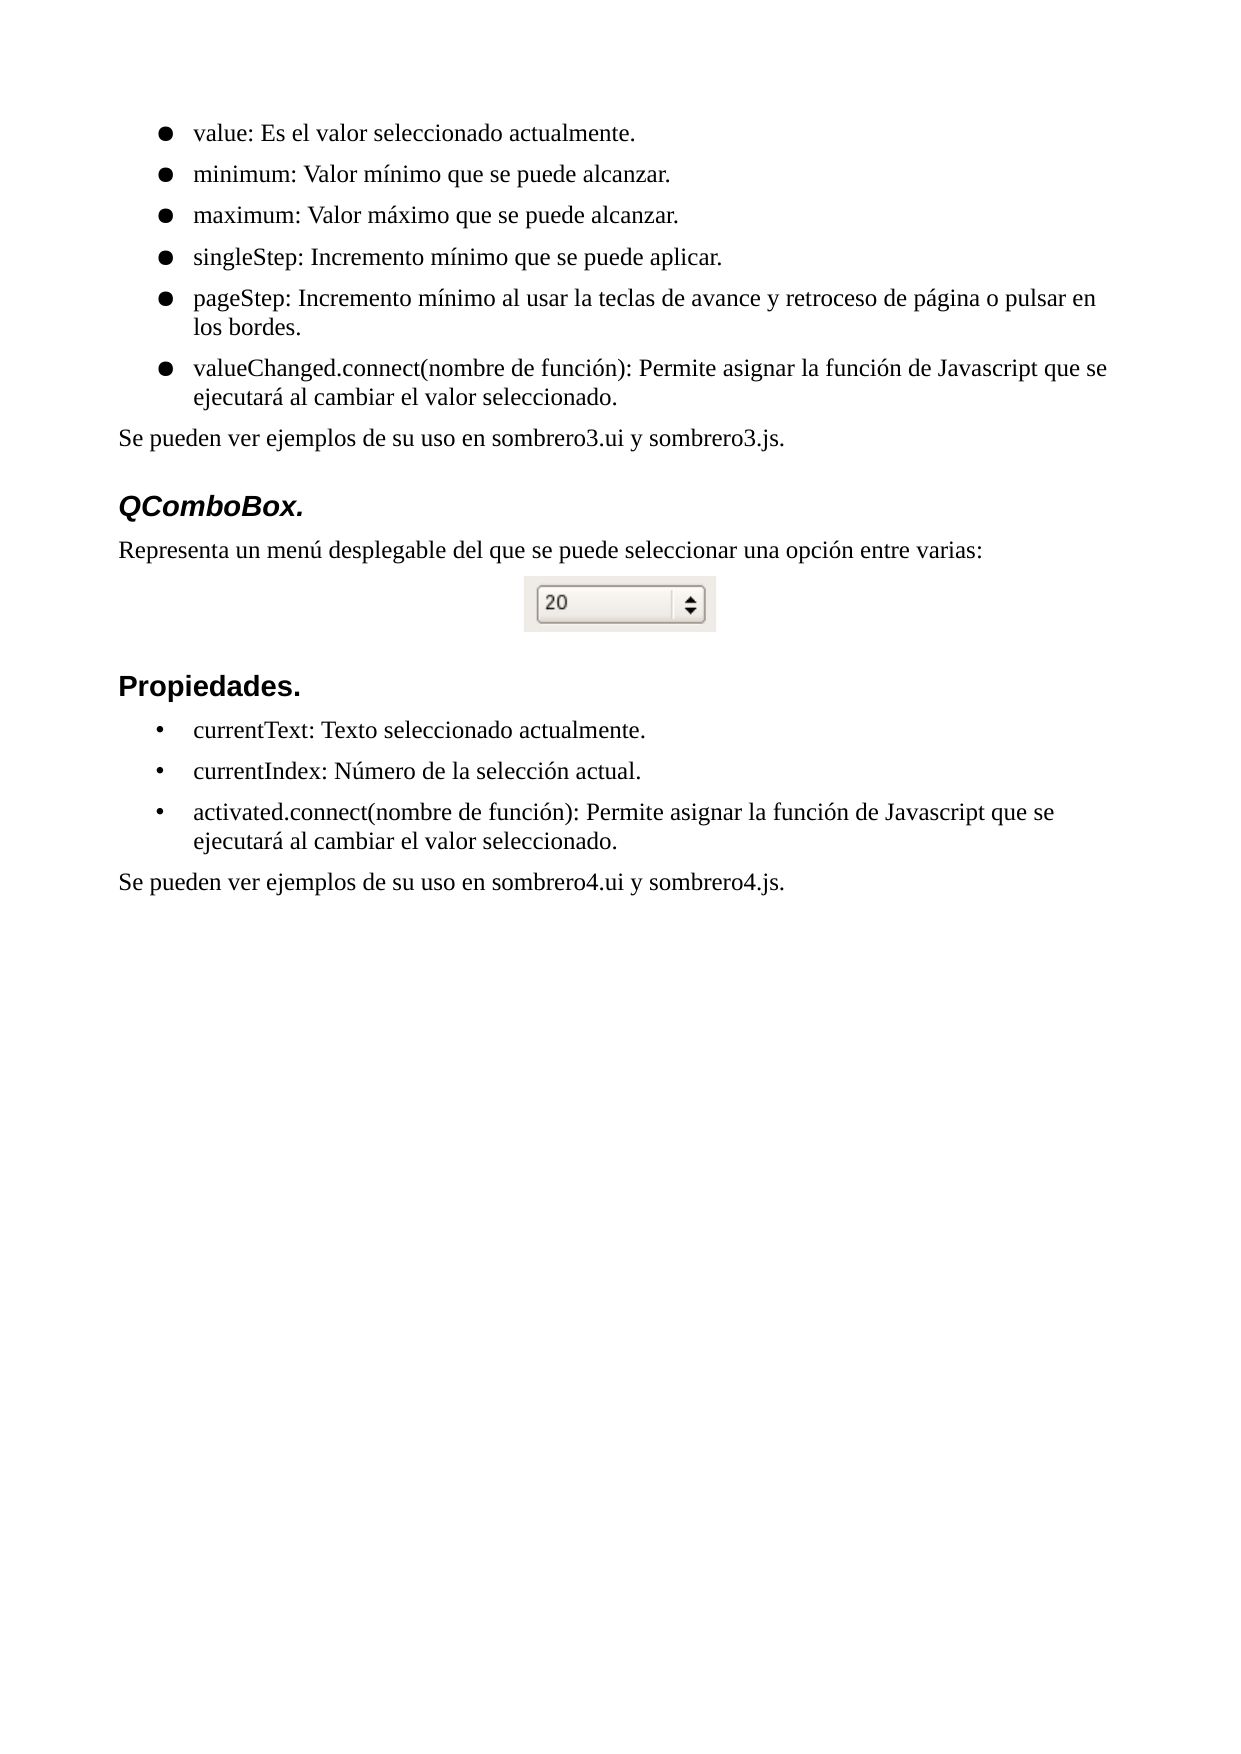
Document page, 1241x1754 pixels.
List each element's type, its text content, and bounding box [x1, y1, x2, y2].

list valueChanged.connect(nombre de función): Permite asignar la función de Javascript que se ejecutará al cambiar el valor seleccionado. [156, 353, 1122, 411]
list singleStep: Incremento mínimo que se puede aplicar. [156, 242, 1122, 271]
subtitle Propiedades. [118, 669, 1122, 702]
list value: Es el valor seleccionado actualmente. [156, 118, 1122, 147]
list minimum: Valor mínimo que se puede alcanzar. [156, 159, 1122, 188]
subtitle QComboBox. [118, 489, 1122, 523]
list maximum: Valor máximo que se puede alcanzar. [156, 201, 1122, 229]
picture [523, 576, 717, 632]
list currentIndex: Número de la selección actual. [156, 756, 1122, 785]
list activated.connect(nombre de función): Permite asignar la función de Javascript que se ejecutará al cambiar el valor seleccionado. [156, 797, 1122, 855]
list pageStep: Incremento mínimo al usar la teclas de avance y retroceso de página o pulsar en los bordes. [156, 283, 1122, 341]
text Representa un menú desplegable del que se puede seleccionar una opción entre varias: [118, 535, 1122, 564]
text Se pueden ver ejemplos de su uso en sombrero3.ui y sombrero3.js. [118, 423, 1122, 452]
list currentText: Texto seleccionado actualmente. [156, 715, 1122, 744]
text Se pueden ver ejemplos de su uso en sombrero4.ui y sombrero4.js. [118, 867, 1122, 896]
